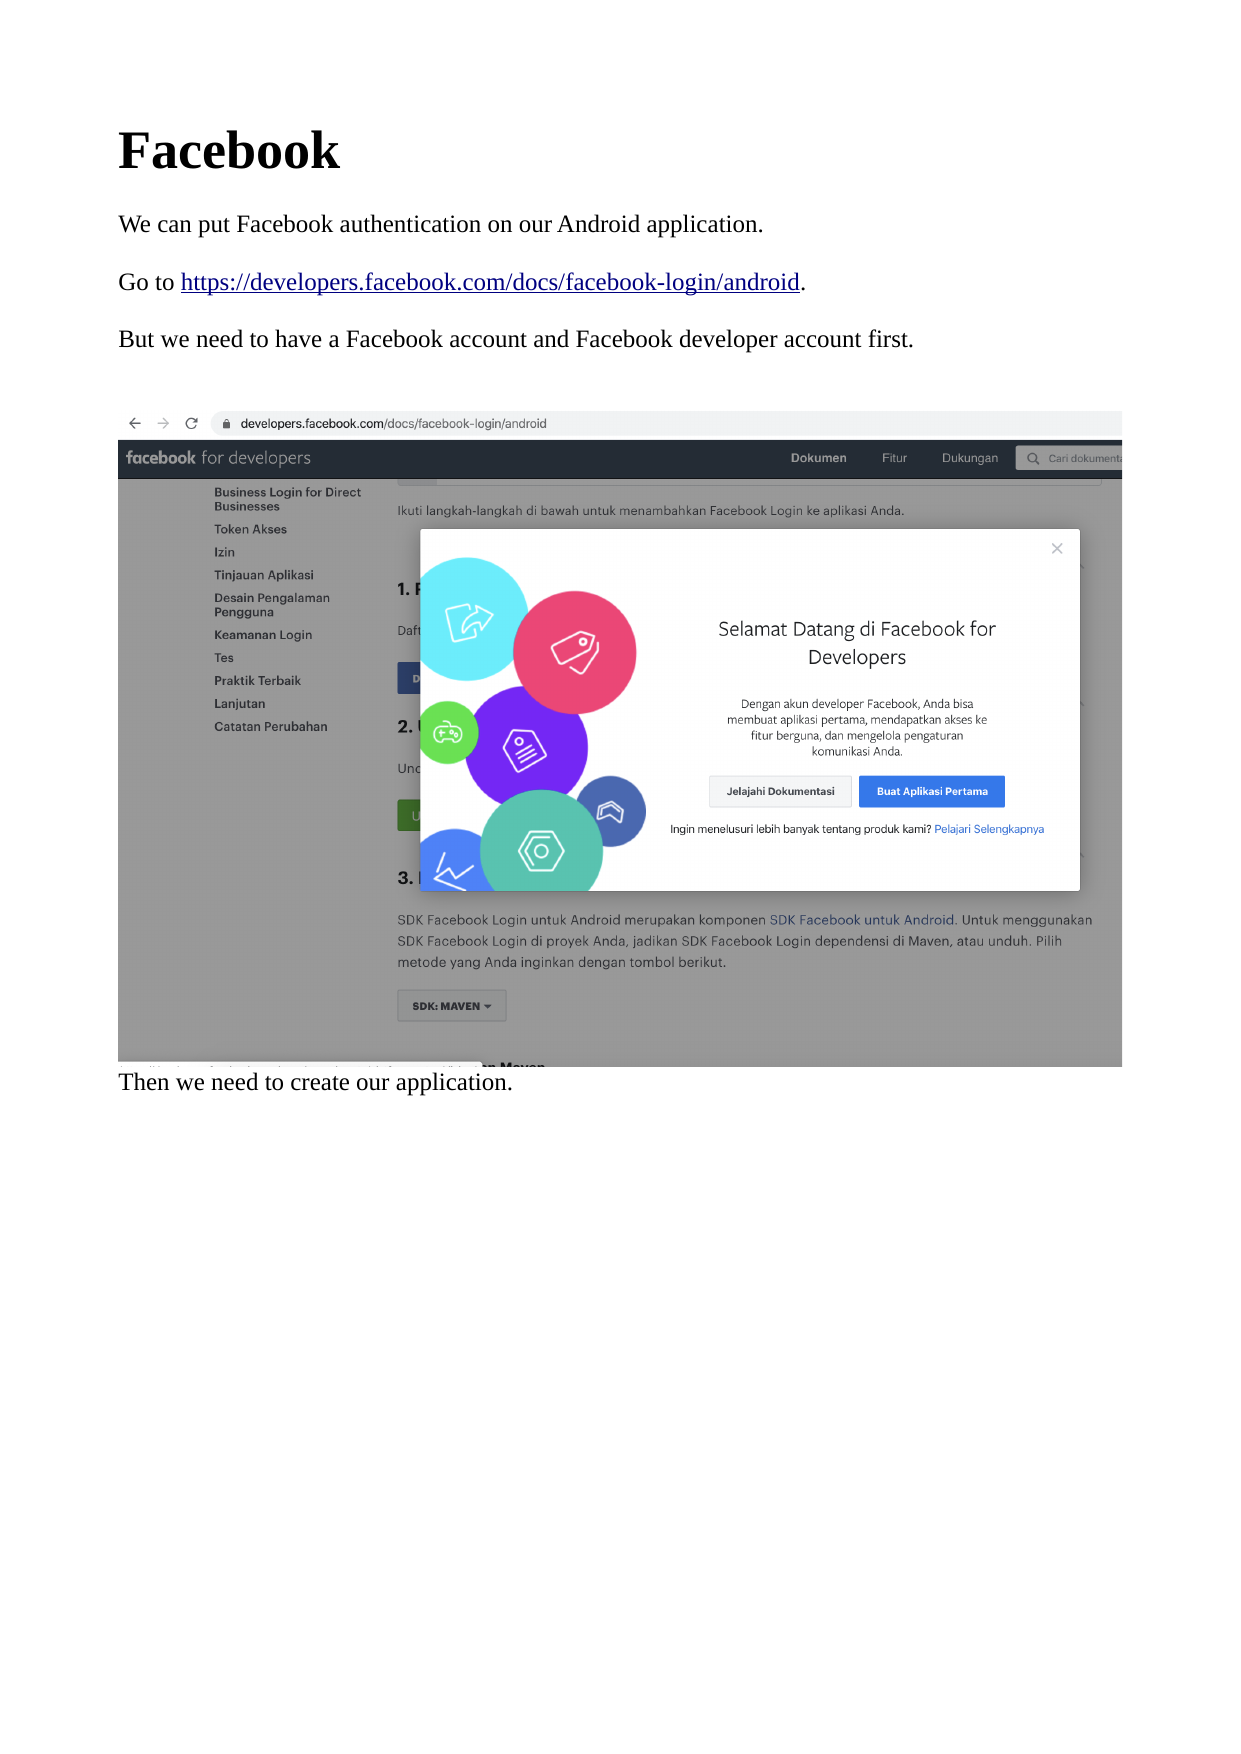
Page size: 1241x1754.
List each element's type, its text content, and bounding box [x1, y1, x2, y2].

text Go to https://developers.facebook.com/docs/facebook-login/android. [118, 267, 1122, 295]
text But we need to have a Facebook account and Facebook developer account first. [118, 324, 1122, 353]
text Then we need to create our application. [118, 1067, 1122, 1096]
text We can put Facebook authentication on our Android application. [118, 209, 1122, 238]
text Facebook [118, 118, 1122, 180]
picture [118, 410, 1123, 1067]
